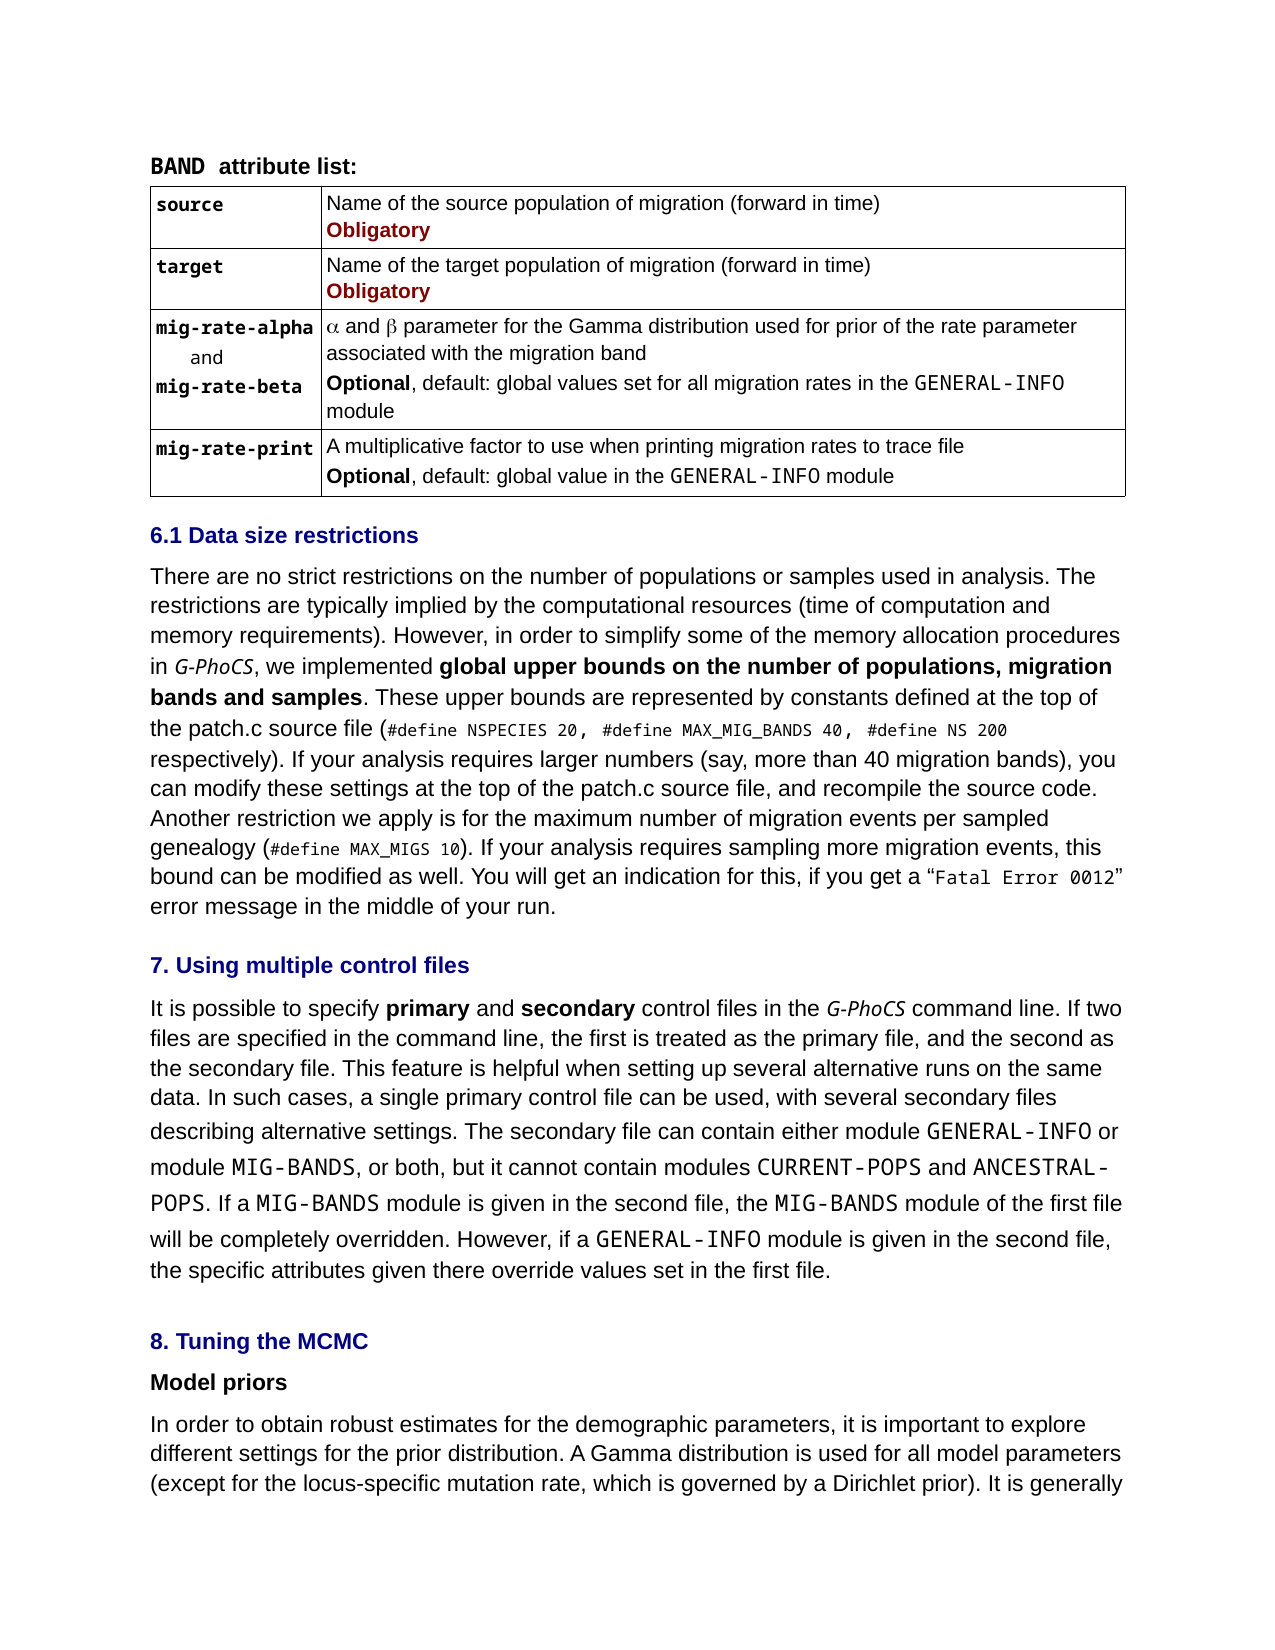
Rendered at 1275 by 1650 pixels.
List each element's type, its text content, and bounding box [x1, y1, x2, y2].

text 8. Tuning the MCMC [150, 1329, 1125, 1354]
table_cell target [151, 249, 321, 309]
table_header Name of the source population of migration (forward in time) Obligatory [322, 187, 1125, 247]
table_cell A multiplicative factor to use when printing migration rates to trace file Optional, default: global value in the GENERAL-INFO module [322, 430, 1125, 496]
text There are no strict restrictions on the number of populations or samples used in analysis. The restrictions are typically implied by the computational resources (time of computation and memory requirements). However, in order to simplify some of the memory allocation procedures in G-PhoCS, we implemented global upper bounds on the number of populations, migration bands and samples. These upper bounds are represented by constants defined at the top of the patch.c source file (#define NSPECIES 20, #define MAX_MIG_BANDS 40, #define NS 200 respectively). If your analysis requires larger numbers (say, more than 40 migration bands), you can modify these settings at the top of the patch.c source file, and recompile the source code. Another restriction we apply is for the maximum number of migration events per sampled genealogy (#define MAX_MIGS 10). If your analysis requires sampling more migration events, this bound can be modified as well. You will get an indication for this, if you get a “Fatal Error 0012” error message in the middle of your run. [150, 564, 1125, 919]
text 6.1 Data size restrictions [150, 522, 1125, 548]
table_cell mig-rate-print [151, 430, 321, 496]
text 7. Using multiple control files [150, 953, 1125, 978]
text In order to obtain robust estimates for the demographic parameters, it is important to explore different settings for the prior distribution. A Gamma distribution is used for all model parameters (except for the locus-specific mutation rate, which is governed by a Dirichlet prior). It is generally [150, 1411, 1125, 1496]
list It is possible to specify primary and secondary control files in the G-PhoCS command line. If two files are specified in the command line, the first is treated as the primary file, and the second as the secondary file. This feature is helpful when setting up several alternative runs on the same data. In such cases, a single primary control file can be used, with several secondary files describing alternative settings. The secondary file can contain either module GENERAL-INFO or module MIG-BANDS, or both, but it cannot contain modules CURRENT-POPS and ANCESTRAL-POPS. If a MIG-BANDS module is given in the second file, the MIG-BANDS module of the first file will be completely overridden. However, if a GENERAL-INFO module is given in the second file, the specific attributes given there override values set in the first file. [150, 994, 1125, 1284]
text BAND attribute list: [150, 150, 1125, 181]
table_header source [151, 187, 321, 247]
table_cell Name of the target population of migration (forward in time) Obligatory [322, 249, 1125, 309]
list Model priors [112, 1370, 1125, 1396]
table_cell mig-rate-alpha and mig-rate-beta [151, 310, 321, 429]
table_cell a and b parameter for the Gamma distribution used for prior of the rate parameter associated with the migration band Optional, default: global values set for all migration rates in the GENERAL-INFO module [322, 310, 1125, 429]
